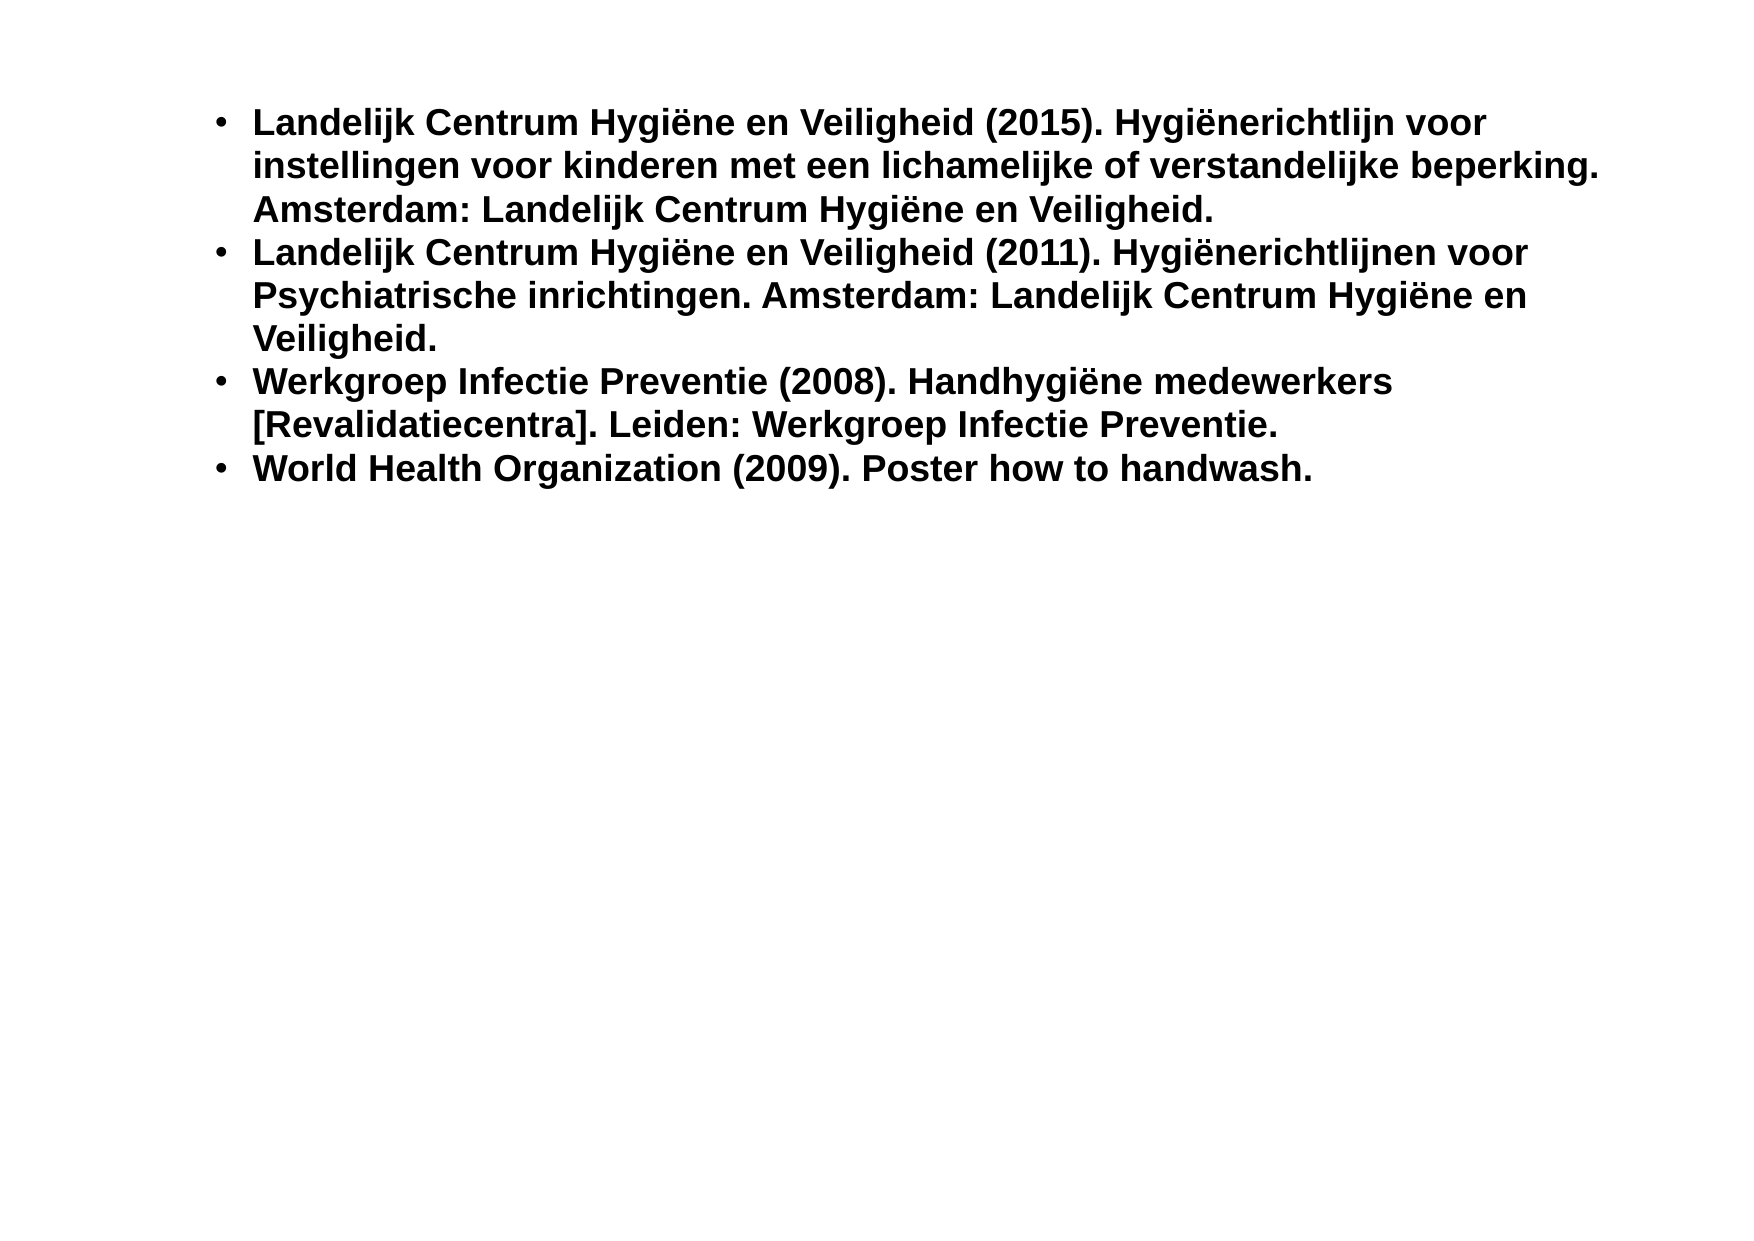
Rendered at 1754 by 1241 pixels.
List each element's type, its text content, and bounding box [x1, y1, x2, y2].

subtitle World Health Organization (2009). Poster how to handwash. [215, 446, 1636, 489]
subtitle Werkgroep Infectie Preventie (2008). Handhygiëne medewerkers [Revalidatiecentra]. Leiden: Werkgroep Infectie Preventie. [215, 359, 1636, 446]
subtitle Landelijk Centrum Hygiëne en Veiligheid (2015). Hygiënerichtlijn voor instellingen voor kinderen met een lichamelijke of verstandelijke beperking. Amsterdam: Landelijk Centrum Hygiëne en Veiligheid. [215, 100, 1636, 230]
subtitle Landelijk Centrum Hygiëne en Veiligheid (2011). Hygiënerichtlijnen voor Psychiatrische inrichtingen. Amsterdam: Landelijk Centrum Hygiëne en Veiligheid. [215, 230, 1636, 359]
